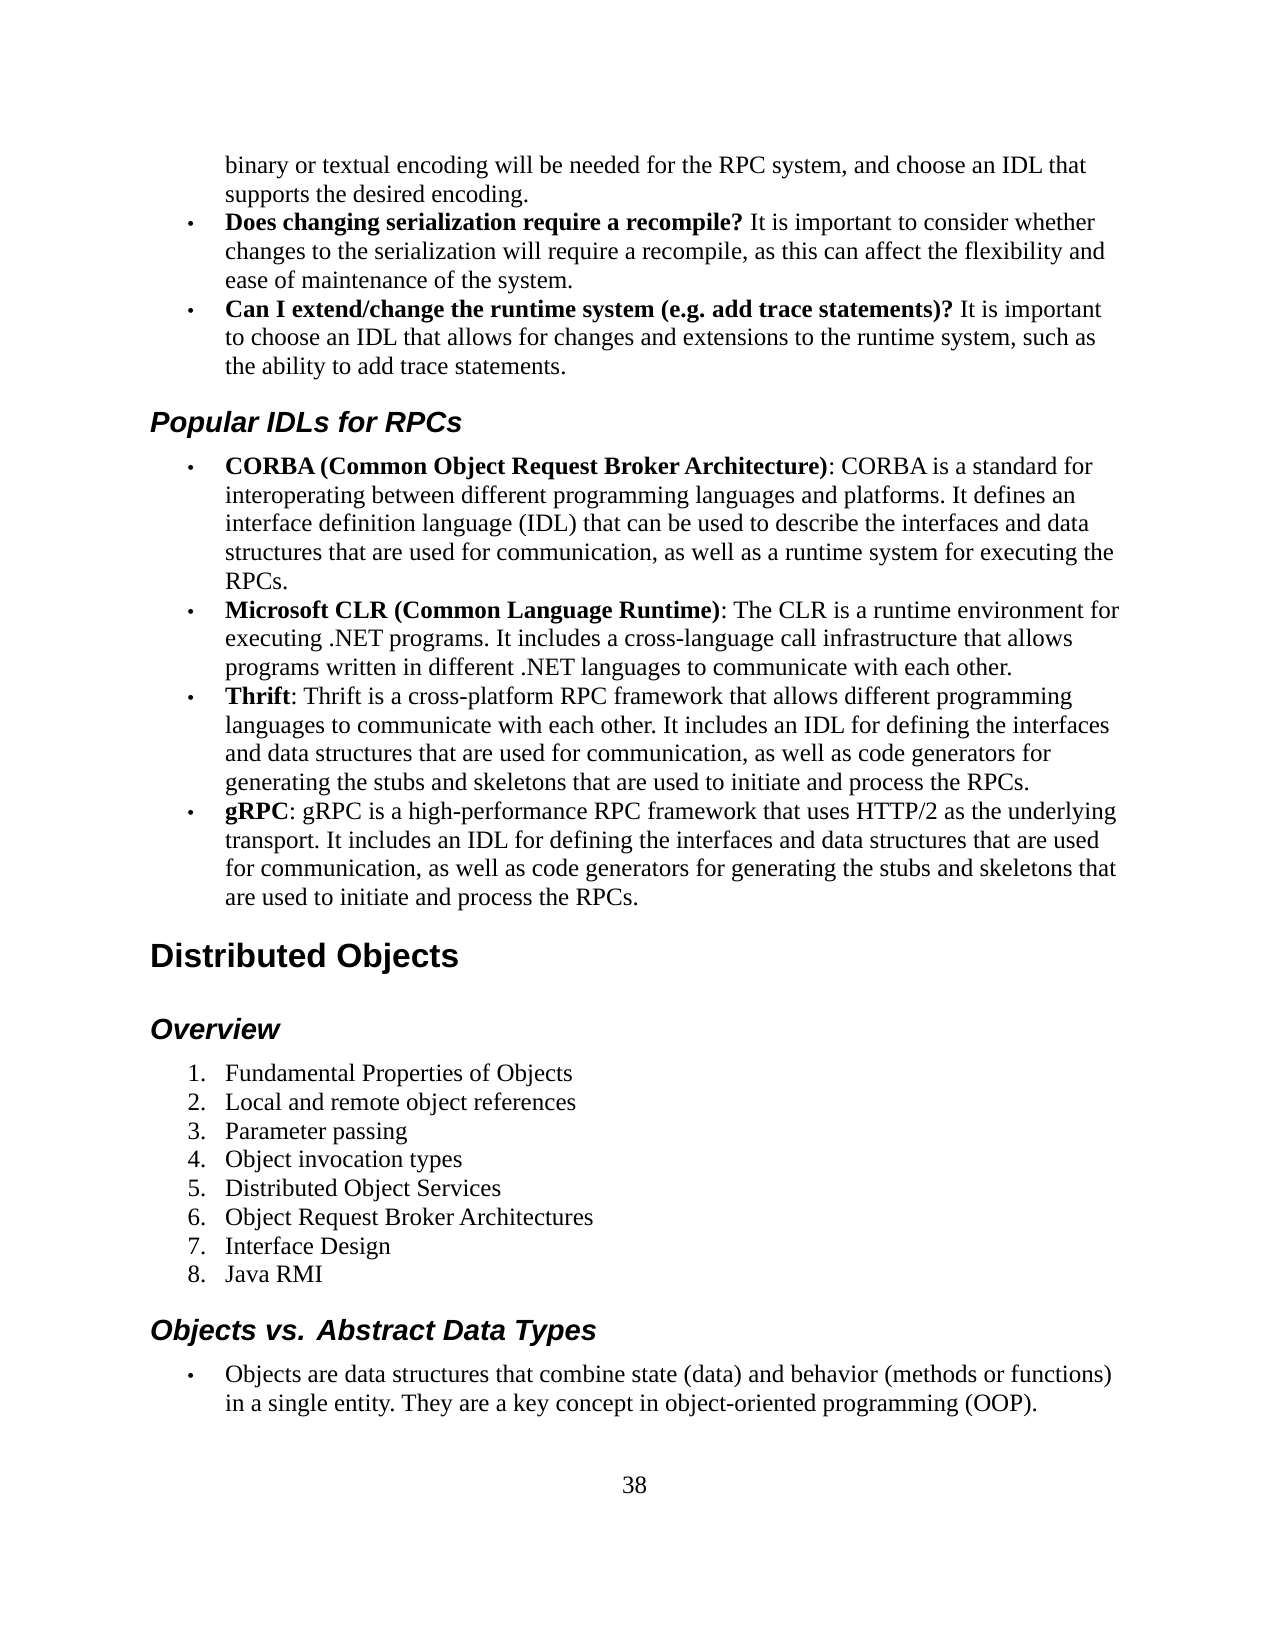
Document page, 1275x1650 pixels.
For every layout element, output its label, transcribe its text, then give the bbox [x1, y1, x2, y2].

list binary or textual encoding will be needed for the RPC system, and choose an IDL that supports the desired encoding. [187, 150, 1125, 207]
list Objects are data structures that combine state (data) and behavior (methods or functions) in a single entity. They are a key concept in object-oriented programming (OOP). [187, 1359, 1125, 1417]
subtitle Popular IDLs for RPCs [150, 405, 1125, 438]
list Object Request Broker Architectures [187, 1202, 1125, 1231]
list Can I extend/change the runtime system (e.g. add trace statements)? It is important to choose an IDL that allows for changes and extensions to the runtime system, such as the ability to add trace statements. [187, 294, 1125, 380]
list Object invocation types [187, 1144, 1125, 1173]
list Interface Design [187, 1231, 1125, 1259]
list Does changing serialization require a recompile? It is important to consider whether changes to the serialization will require a recompile, as this can affect the flexibility and ease of maintenance of the system. [187, 207, 1125, 294]
list Distributed Object Services [187, 1173, 1125, 1202]
list Microsoft CLR (Common Language Runtime): The CLR is a runtime environment for executing .NET programs. It includes a cross-language call infrastructure that allows programs written in different .NET languages to communicate with each other. [187, 595, 1125, 681]
subtitle Overview [150, 1012, 1125, 1046]
list Thrift: Thrift is a cross-platform RPC framework that allows different programming languages to communicate with each other. It includes an IDL for defining the interfaces and data structures that are used for communication, as well as code generators for generating the stubs and skeletons that are used to initiate and process the RPCs. [187, 681, 1125, 796]
list CORBA (Common Object Request Broker Architecture): CORBA is a standard for interoperating between different programming languages and platforms. It defines an interface definition language (IDL) that can be used to describe the interfaces and data structures that are used for communication, as well as a runtime system for executing the RPCs. [187, 451, 1125, 595]
list Java RMI [187, 1259, 1125, 1288]
subtitle Distributed Objects [150, 936, 1125, 975]
subtitle Objects vs. Abstract Data Types [150, 1313, 1125, 1347]
list Local and remote object references [187, 1087, 1125, 1116]
list Fundamental Properties of Objects [187, 1058, 1125, 1087]
list Parameter passing [187, 1116, 1125, 1144]
list gRPC: gRPC is a high-performance RPC framework that uses HTTP/2 as the underlying transport. It includes an IDL for defining the interfaces and data structures that are used for communication, as well as code generators for generating the stubs and skeletons that are used to initiate and process the RPCs. [187, 796, 1125, 911]
